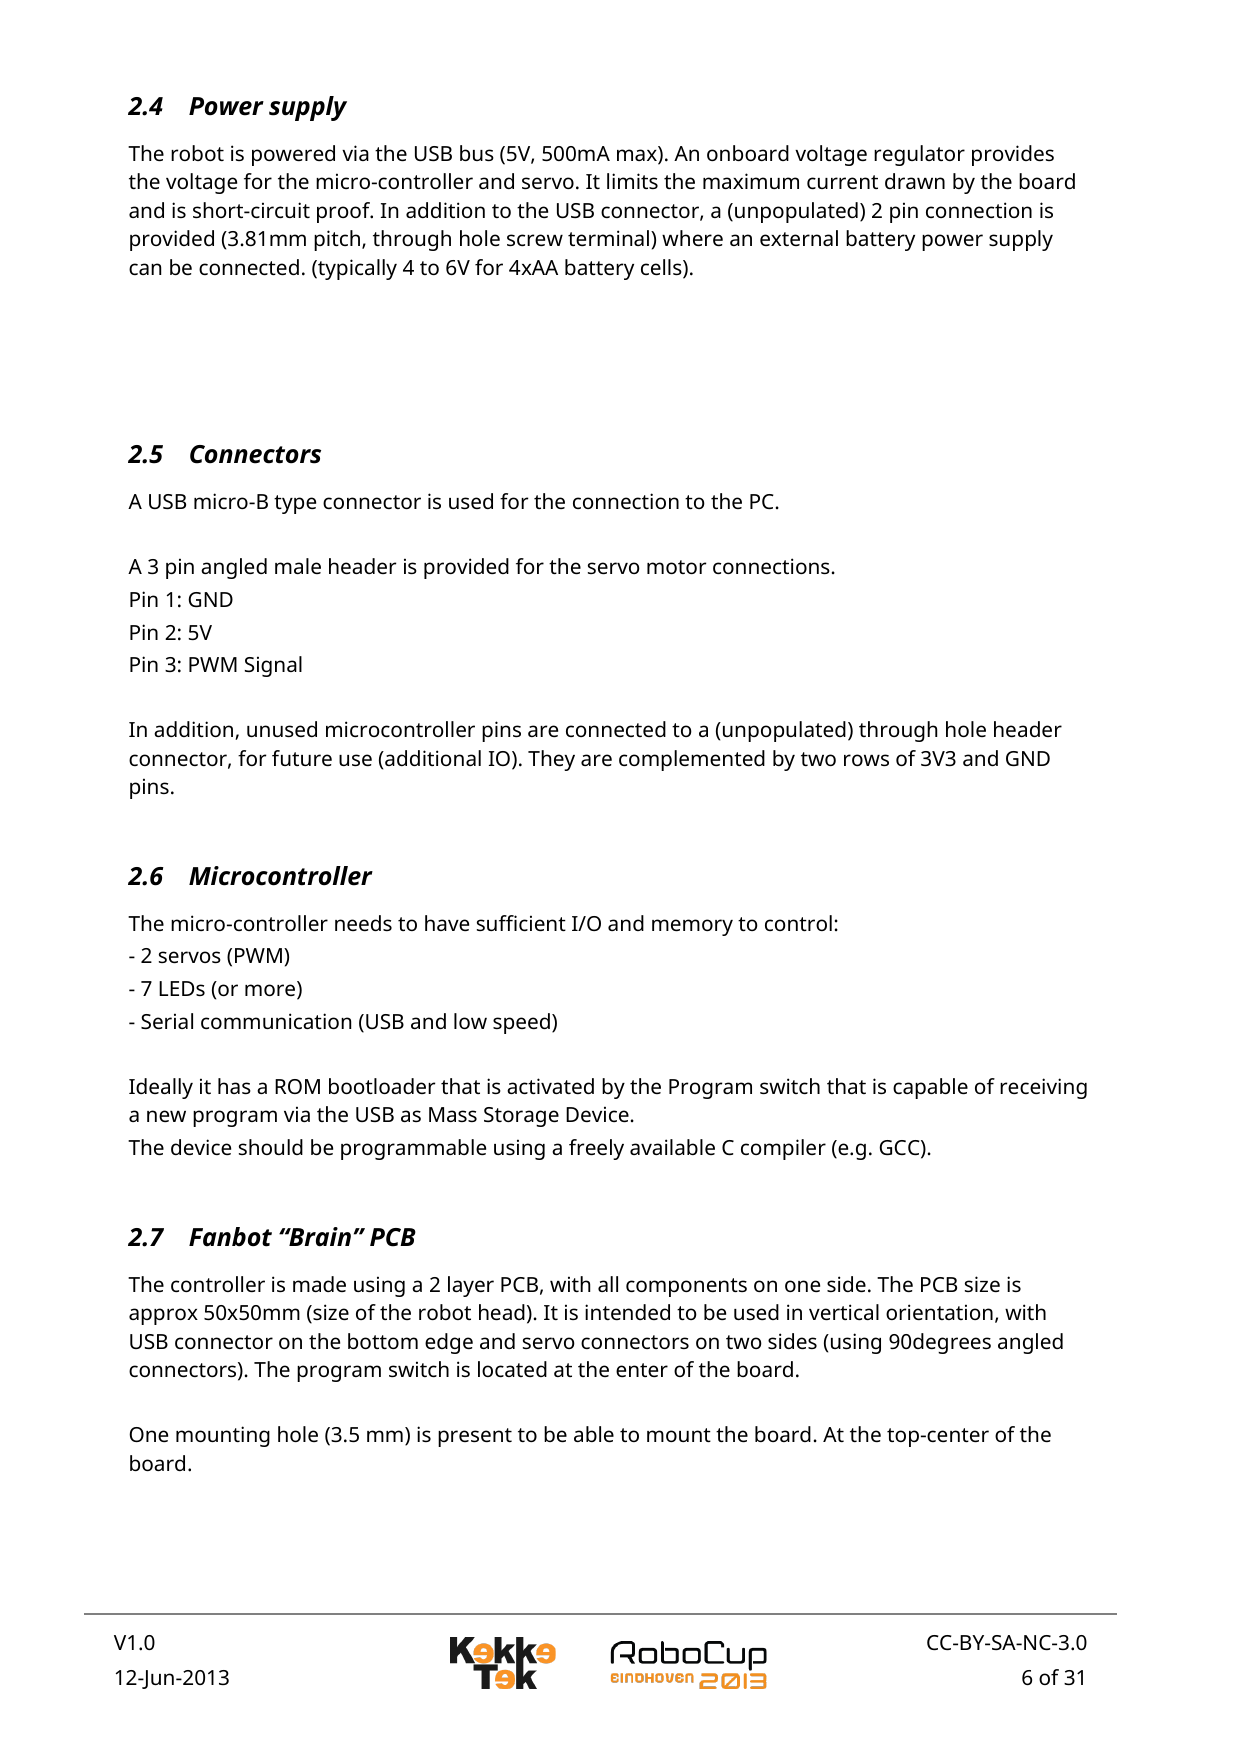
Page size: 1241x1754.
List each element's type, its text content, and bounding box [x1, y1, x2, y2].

text The controller is made using a 2 layer PCB, with all components on one side. The PCB size is approx 50x50mm (size of the robot head). It is intended to be used in vertical orientation, with USB connector on the bottom edge and servo connectors on two sides (using 90degrees angled connectors). The program switch is located at the enter of the board. [128, 1270, 1092, 1384]
subtitle Power supply [128, 88, 1092, 122]
text A USB micro-B type connector is used for the connection to the PC. [128, 487, 1092, 516]
picture [610, 1641, 767, 1689]
text A 3 pin angled male header is provided for the servo motor connections. [128, 552, 1092, 581]
text Pin 2: 5V [128, 618, 1092, 646]
text - 7 LEDs (or more) [128, 974, 1092, 1003]
text - 2 servos (PWM) [128, 942, 1092, 970]
text The robot is powered via the USB bus (5V, 500mA max). An onboard voltage regulator provides the voltage for the micro-controller and servo. It limits the maximum current drawn by the board and is short-circuit proof. In addition to the USB connector, a (unpopulated) 2 pin connection is provided (3.81mm pitch, through hole screw terminal) where an external battery power supply can be connected. (typically 4 to 6V for 4xAA battery cells). [128, 139, 1092, 281]
text The micro-controller needs to have sufficient I/O and memory to control: [128, 909, 1092, 937]
subtitle Fanbot “Brain” PCB [128, 1219, 1092, 1253]
subtitle Connectors [128, 436, 1092, 471]
text One mounting hole (3.5 mm) is present to be able to mount the board. At the top-center of the board. [128, 1420, 1092, 1477]
text Pin 3: PWM Signal [128, 650, 1092, 679]
subtitle Microcontroller [128, 858, 1092, 892]
text - Serial communication (USB and low speed) [128, 1007, 1092, 1035]
text Pin 1: GND [128, 585, 1092, 613]
text Ideally it has a ROM bootloader that is activated by the Program switch that is capable of receiving a new program via the USB as Mass Storage Device. [128, 1072, 1092, 1129]
picture [450, 1637, 556, 1689]
text The device should be programmable using a freely available C compiler (e.g. GCC). [128, 1133, 1092, 1162]
text In addition, unused microcontroller pins are connected to a (unpopulated) through hole header connector, for future use (additional IO). They are complemented by two rows of 3V3 and GND pins. [128, 715, 1092, 801]
